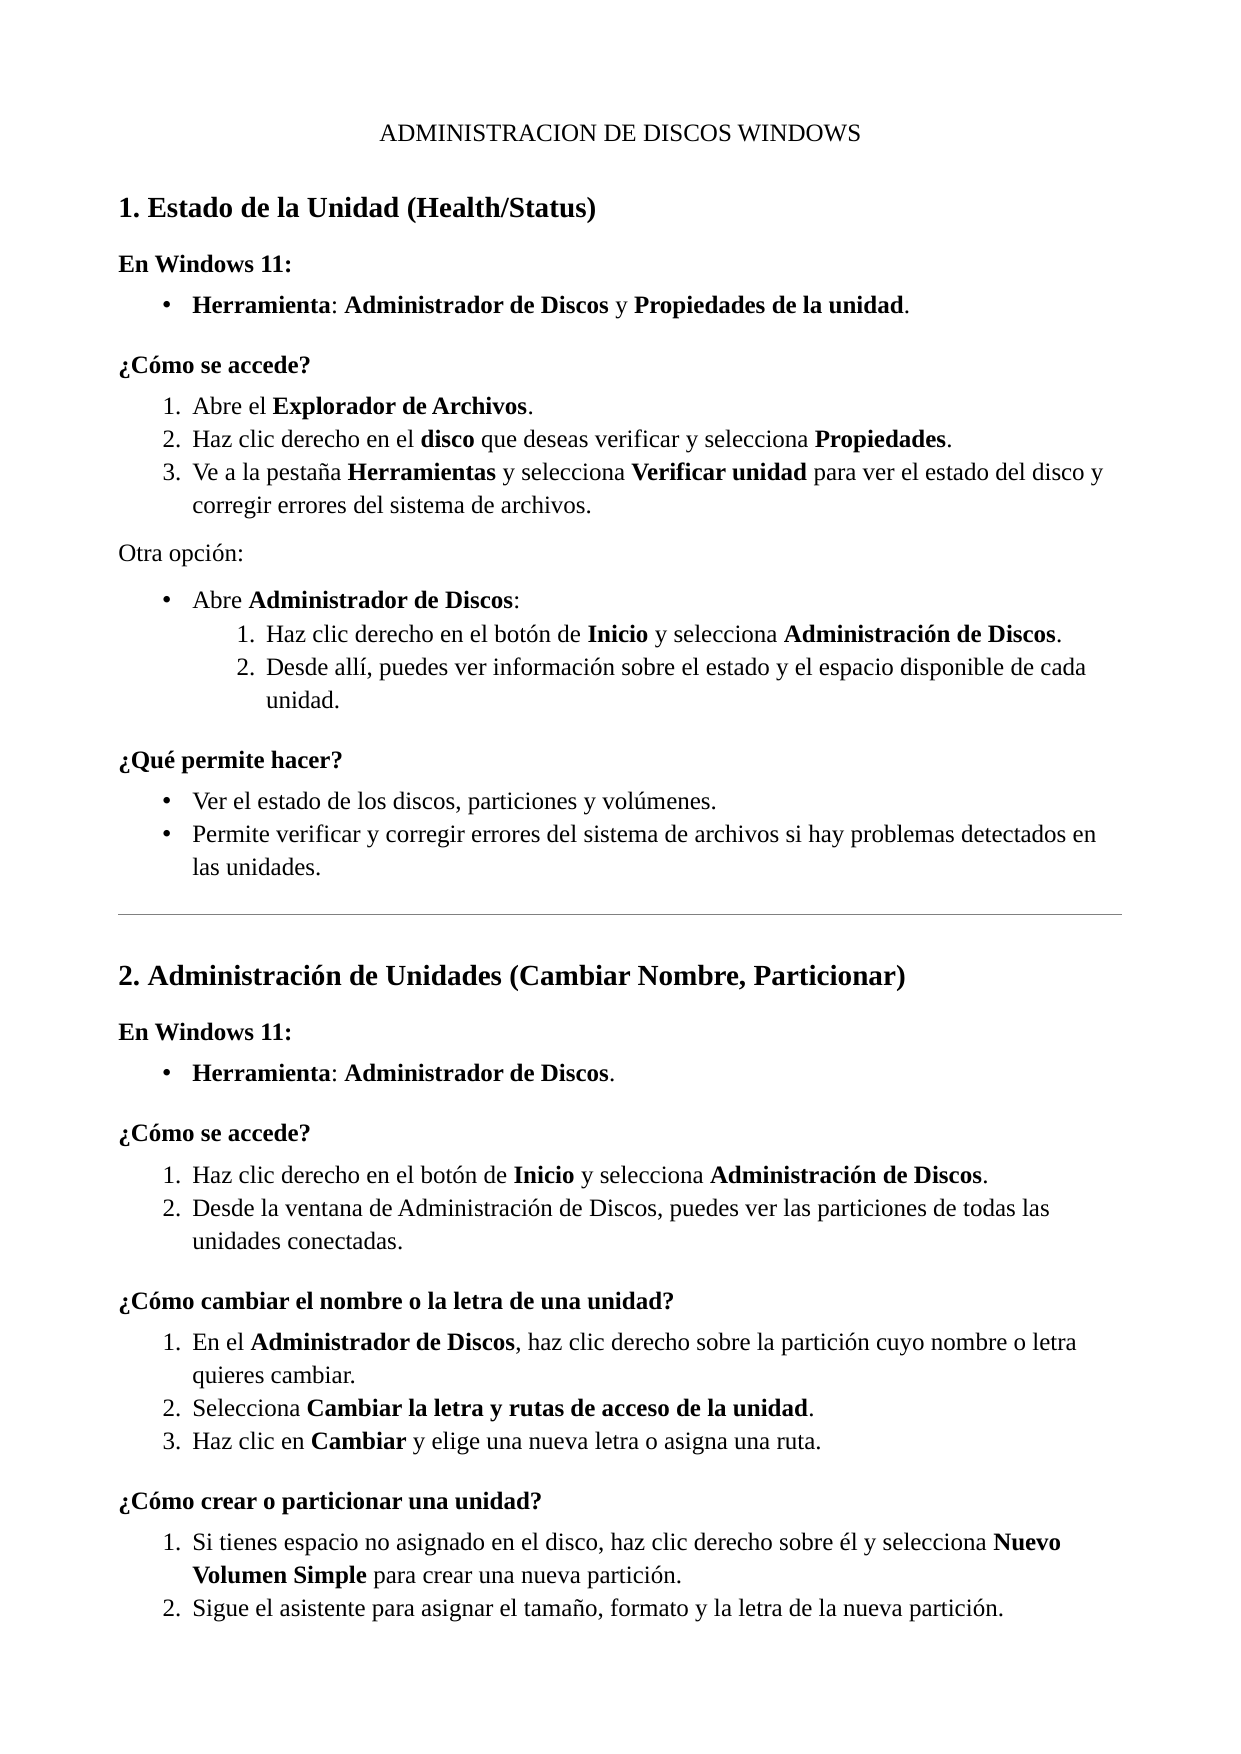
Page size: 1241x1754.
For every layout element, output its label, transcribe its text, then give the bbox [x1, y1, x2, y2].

subtitle ¿Qué permite hacer? [118, 745, 1122, 773]
subtitle ¿Cómo crear o particionar una unidad? [118, 1486, 1122, 1515]
text ADMINISTRACION DE DISCOS WINDOWS [118, 118, 1122, 147]
list Herramienta: Administrador de Discos y Propiedades de la unidad. [162, 290, 1122, 319]
subtitle En Windows 11: [118, 249, 1122, 277]
list Haz clic en Cambiar y elige una nueva letra o asigna una ruta. [162, 1426, 1122, 1455]
list Haz clic derecho en el disco que deseas verificar y selecciona Propiedades. [162, 424, 1122, 453]
list Permite verificar y corregir errores del sistema de archivos si hay problemas detectados en las unidades. [162, 819, 1122, 881]
list Ve a la pestaña Herramientas y selecciona Verificar unidad para ver el estado del disco y corregir errores del sistema de archivos. [162, 457, 1122, 519]
list Sigue el asistente para asignar el tamaño, formato y la letra de la nueva partición. [162, 1593, 1122, 1622]
list Desde allí, puedes ver información sobre el estado y el espacio disponible de cada unidad. [236, 652, 1122, 713]
subtitle 1. Estado de la Unidad (Health/Status) [118, 190, 1122, 224]
list Abre el Explorador de Archivos. [162, 391, 1122, 420]
list Ver el estado de los discos, particiones y volúmenes. [162, 786, 1122, 815]
text Otra opción: [118, 538, 1122, 567]
list Abre Administrador de Discos: [162, 586, 1122, 614]
list Selecciona Cambiar la letra y rutas de acceso de la unidad. [162, 1393, 1122, 1422]
subtitle En Windows 11: [118, 1017, 1122, 1046]
subtitle 2. Administración de Unidades (Cambiar Nombre, Particionar) [118, 958, 1122, 992]
subtitle ¿Cómo se accede? [118, 350, 1122, 379]
subtitle ¿Cómo se accede? [118, 1118, 1122, 1147]
list Haz clic derecho en el botón de Inicio y selecciona Administración de Discos. [162, 1160, 1122, 1188]
list Haz clic derecho en el botón de Inicio y selecciona Administración de Discos. [236, 619, 1122, 647]
list Herramienta: Administrador de Discos. [162, 1058, 1122, 1087]
list En el Administrador de Discos, haz clic derecho sobre la partición cuyo nombre o letra quieres cambiar. [162, 1327, 1122, 1389]
subtitle ¿Cómo cambiar el nombre o la letra de una unidad? [118, 1286, 1122, 1314]
list Si tienes espacio no asignado en el disco, haz clic derecho sobre él y selecciona Nuevo Volumen Simple para crear una nueva partición. [162, 1527, 1122, 1589]
list Desde la ventana de Administración de Discos, puedes ver las particiones de todas las unidades conectadas. [162, 1193, 1122, 1254]
